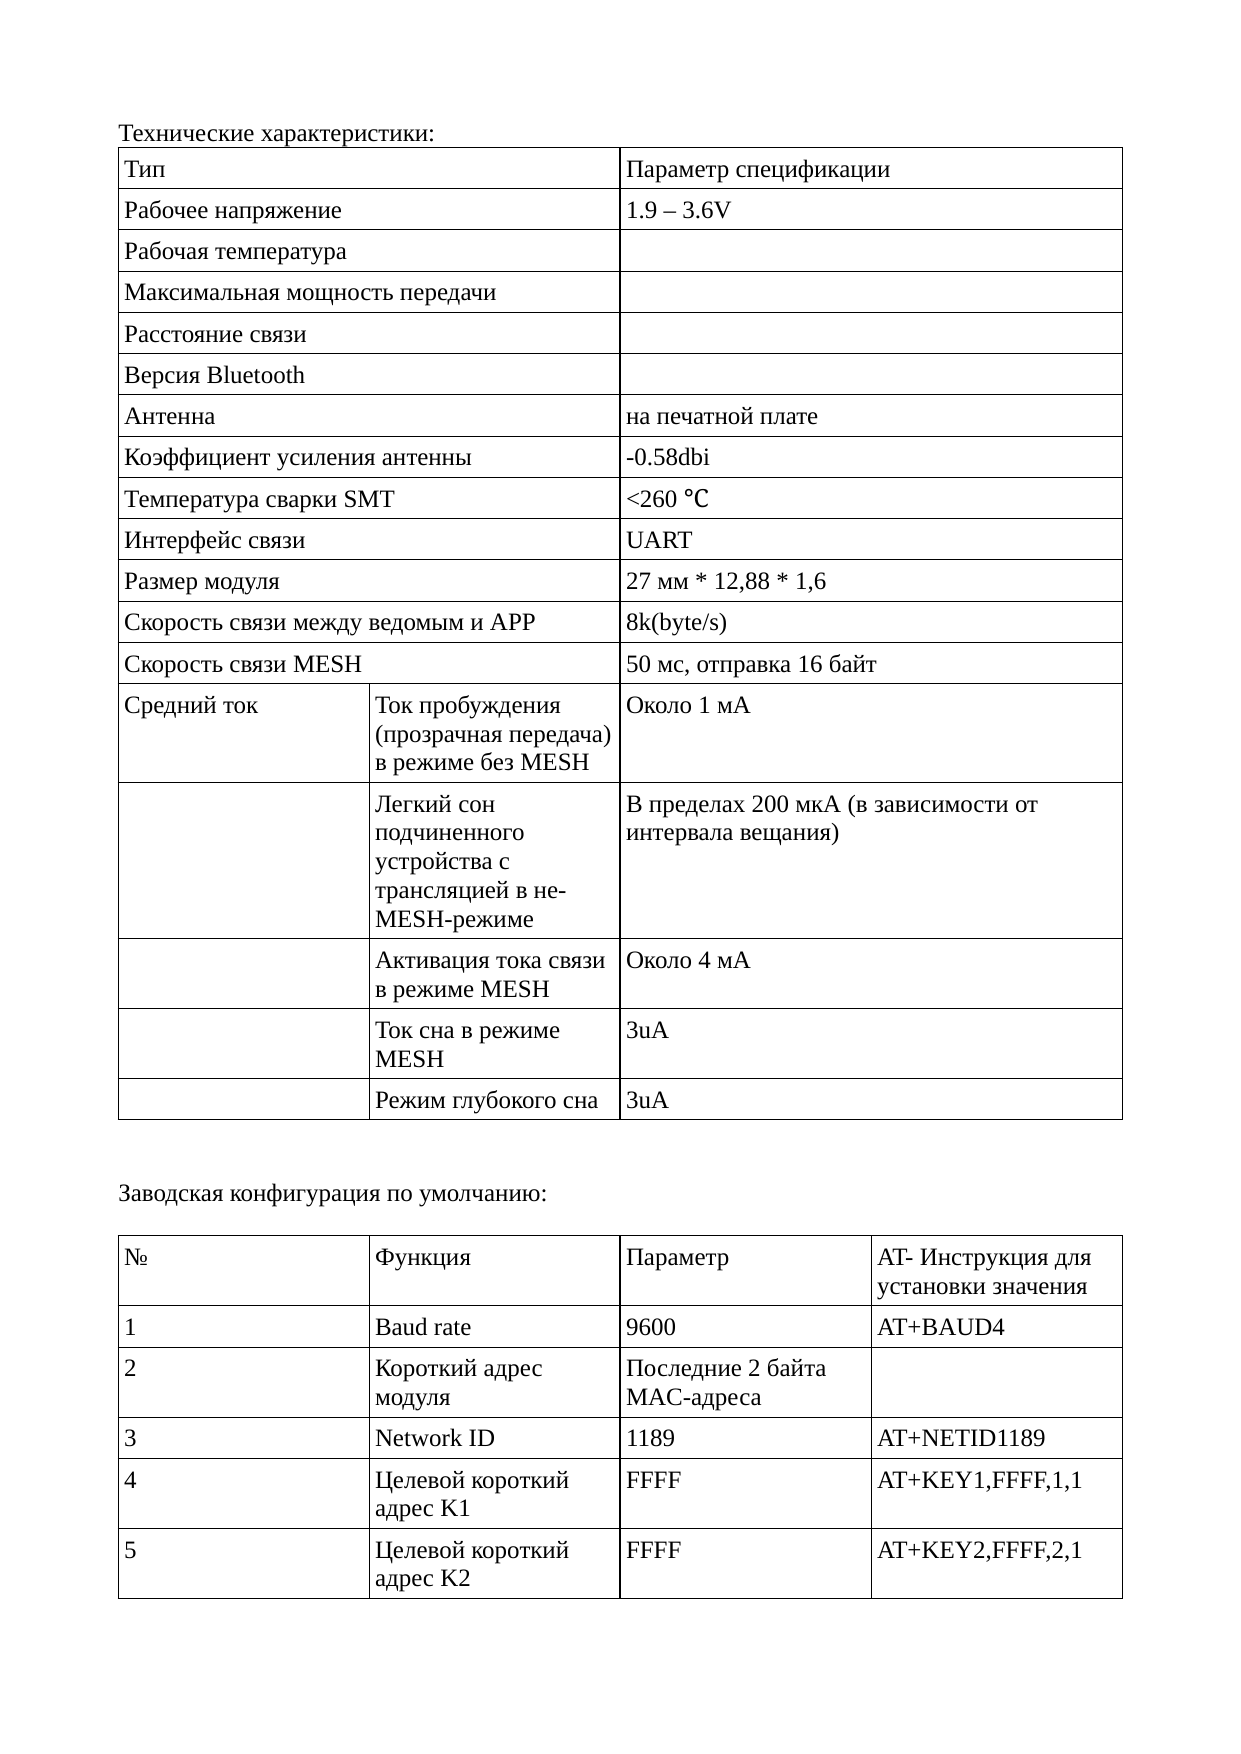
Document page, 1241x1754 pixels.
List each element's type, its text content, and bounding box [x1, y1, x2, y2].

table_cell 3uA [621, 1009, 1122, 1078]
table_cell AT+KEY1,FFFF,1,1 [872, 1459, 1122, 1528]
table_cell -0.58dbi [621, 437, 1122, 477]
table_cell Рабочая температура [119, 230, 619, 271]
table_header № [119, 1236, 369, 1305]
table_cell Размер модуля [119, 560, 619, 601]
table_header AT- Инструкция для установки значения [872, 1236, 1122, 1305]
table_cell [621, 230, 1122, 271]
table_cell [119, 1009, 369, 1078]
table_cell Интерфейс связи [119, 519, 619, 559]
table_cell Максимальная мощность передачи [119, 272, 619, 312]
table_cell UART [621, 519, 1122, 559]
table_cell AT+BAUD4 [872, 1306, 1122, 1347]
table_header Параметр спецификации [621, 148, 1122, 188]
table_cell AT+NETID1189 [872, 1418, 1122, 1458]
table_cell Средний ток [119, 684, 369, 782]
table_cell 3uA [621, 1079, 1122, 1119]
table_cell Последние 2 байта MAC-адреса [621, 1348, 871, 1417]
table_cell на печатной плате [621, 395, 1122, 436]
table_cell 27 мм * 12,88 * 1,6 [621, 560, 1122, 601]
table_cell Легкий сон подчиненного устройства с трансляцией в не-MESH-режиме [370, 783, 619, 938]
table_cell [872, 1348, 1122, 1417]
table_cell [119, 939, 369, 1008]
table_cell 3 [119, 1418, 369, 1458]
table_cell В пределах 200 мкА (в зависимости от интервала вещания) [621, 783, 1122, 938]
table_cell Ток пробуждения (прозрачная передача) в режиме без MESH [370, 684, 619, 782]
table_cell Скорость связи между ведомым и APP [119, 602, 619, 642]
table_cell 9600 [621, 1306, 871, 1347]
table_cell Расстояние связи [119, 313, 619, 353]
table_cell Версия Bluetooth [119, 354, 619, 394]
table_cell [621, 354, 1122, 394]
table_cell Температура сварки SMT [119, 478, 619, 518]
table_cell Антенна [119, 395, 619, 436]
table_cell 4 [119, 1459, 369, 1528]
table_cell <260 ℃ [621, 478, 1122, 518]
table_cell 1.9 – 3.6V [621, 189, 1122, 229]
table_cell [119, 1079, 369, 1119]
table_cell Коэффициент усиления антенны [119, 437, 619, 477]
table_cell AT+KEY2,FFFF,2,1 [872, 1529, 1122, 1598]
table_cell Ток сна в режиме MESH [370, 1009, 619, 1078]
table_cell 1 [119, 1306, 369, 1347]
table_cell Baud rate [370, 1306, 619, 1347]
table_cell Режим глубокого сна [370, 1079, 619, 1119]
table_cell Около 4 мА [621, 939, 1122, 1008]
text Технические характеристики: [118, 118, 1122, 147]
table_cell 2 [119, 1348, 369, 1417]
table_cell [119, 783, 369, 938]
table_cell Network ID [370, 1418, 619, 1458]
table_cell Рабочее напряжение [119, 189, 619, 229]
table_cell FFFF [621, 1529, 871, 1598]
table_header Параметр [621, 1236, 871, 1305]
table_cell Активация тока связи в режиме MESH [370, 939, 619, 1008]
table_cell Целевой короткий адрес K2 [370, 1529, 619, 1598]
table_cell [621, 272, 1122, 312]
table_cell Около 1 мА [621, 684, 1122, 782]
table_cell Скорость связи MESH [119, 643, 619, 683]
table_cell 1189 [621, 1418, 871, 1458]
table_cell [621, 313, 1122, 353]
table_header Функция [370, 1236, 619, 1305]
text Заводская конфигурация по умолчанию: [118, 1178, 1122, 1207]
table_cell 8k(byte/s) [621, 602, 1122, 642]
table_cell 50 мс, отправка 16 байт [621, 643, 1122, 683]
table_header Тип [119, 148, 619, 188]
table_cell Целевой короткий адрес K1 [370, 1459, 619, 1528]
table_cell Короткий адрес модуля [370, 1348, 619, 1417]
table_cell 5 [119, 1529, 369, 1598]
table_cell FFFF [621, 1459, 871, 1528]
